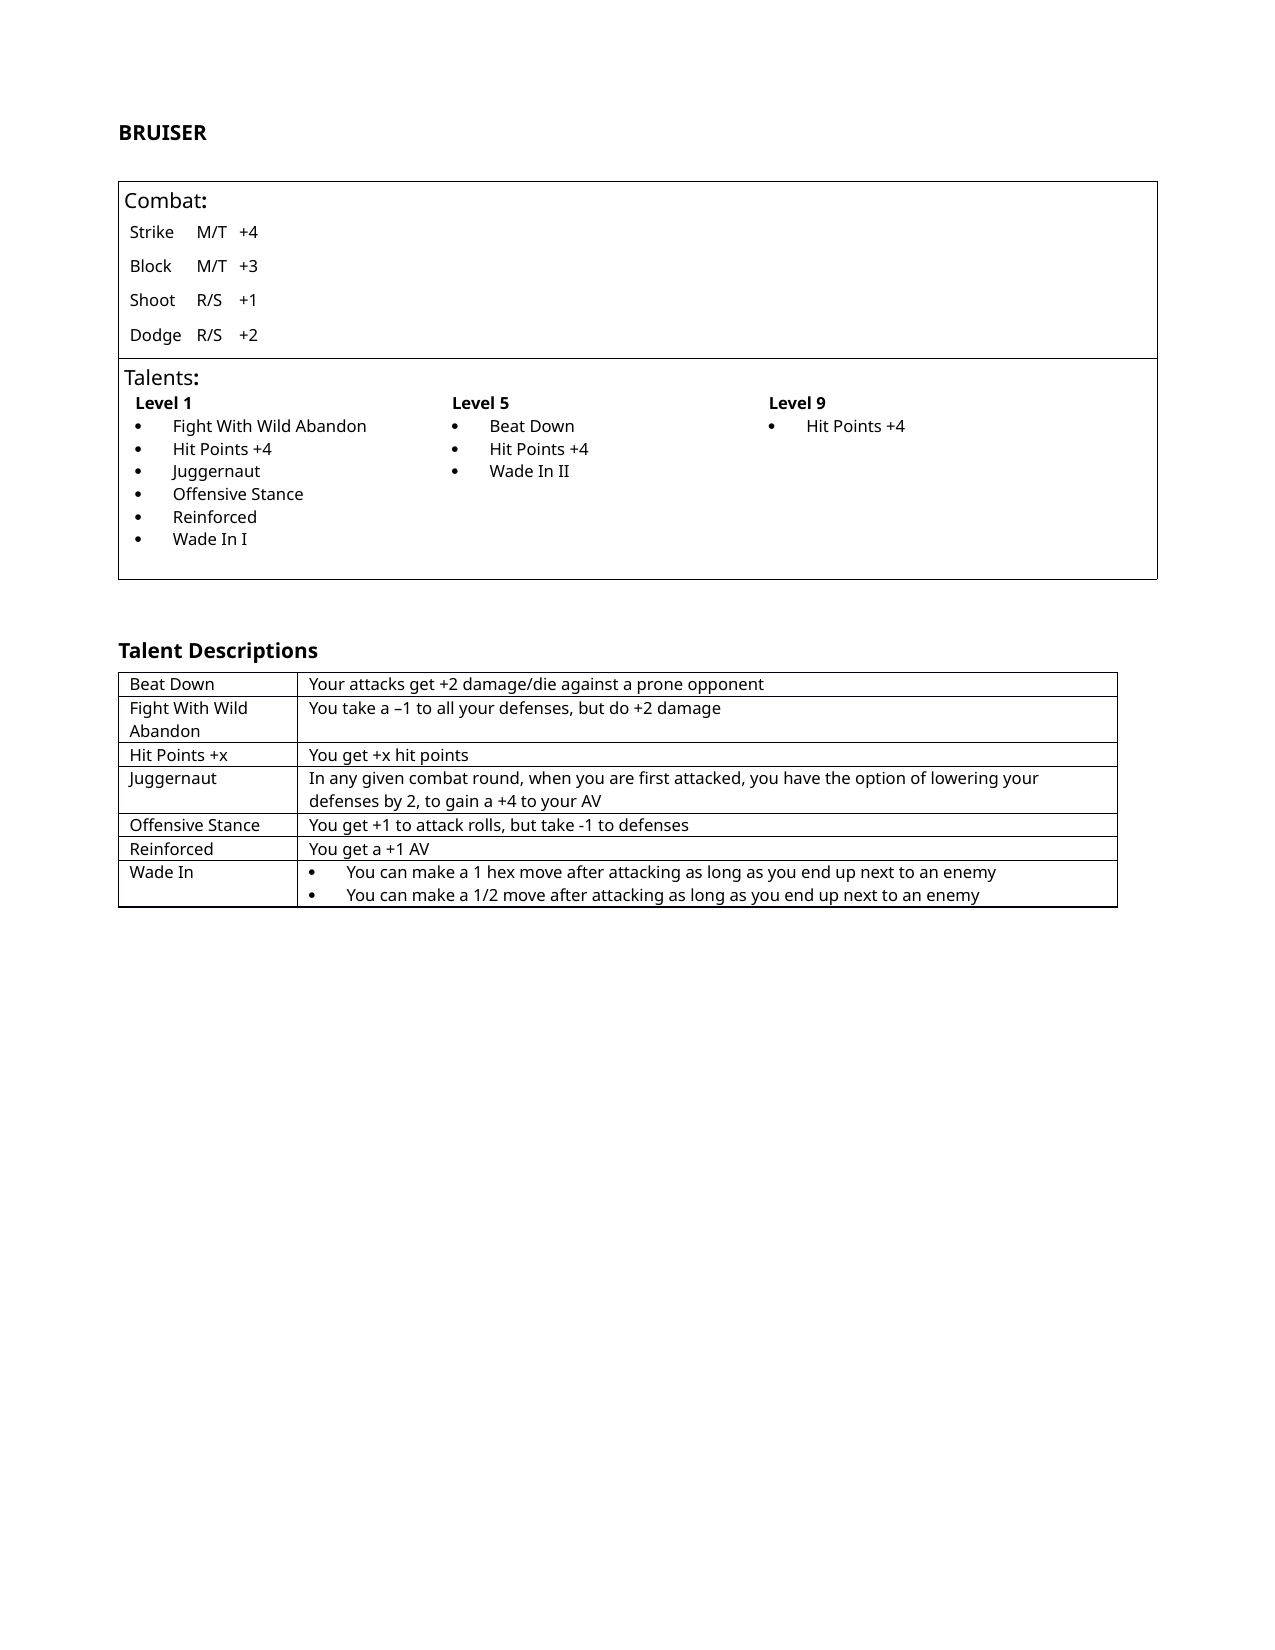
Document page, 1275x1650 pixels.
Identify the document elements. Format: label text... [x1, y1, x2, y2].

table_header +4 [233, 215, 266, 249]
table_cell Dodge [124, 318, 191, 352]
table_cell Beat Down Hit Points +4 Wade In II [441, 414, 757, 573]
table_cell Juggernaut [119, 767, 297, 812]
table_cell R/S [191, 283, 233, 317]
table_header Beat Down [119, 673, 297, 696]
table_cell Offensive Stance [119, 814, 297, 836]
table_cell +2 [233, 318, 266, 352]
table_cell Block [124, 249, 191, 283]
table_header Level 5 [441, 392, 757, 414]
table_header M/T [191, 215, 233, 249]
table_cell Fight With Wild Abandon Hit Points +4 Juggernaut Offensive Stance Reinforced Wade In I [124, 414, 441, 573]
table_header Combat: [119, 182, 637, 357]
table_header Your attacks get +2 damage/die against a prone opponent [298, 673, 1117, 696]
table_cell R/S [191, 318, 233, 352]
table_header Level 9 [757, 392, 1074, 414]
table_cell M/T [191, 249, 233, 283]
table_cell Fight With Wild Abandon [119, 697, 297, 742]
table_cell Talents: [119, 359, 1157, 579]
table_header Level 1 [124, 392, 441, 414]
table_cell Shoot [124, 283, 191, 317]
table_cell Wade In [119, 861, 297, 906]
table_cell You get a +1 AV [298, 837, 1117, 860]
table_header Strike [124, 215, 191, 249]
table_cell You get +x hit points [298, 743, 1117, 766]
text Talent Descriptions [118, 636, 1157, 664]
table_cell Hit Points +x [119, 743, 297, 766]
table_cell +1 [233, 283, 266, 317]
text BRUISER [118, 118, 1157, 147]
table_cell In any given combat round, when you are first attacked, you have the option of lowering your defenses by 2, to gain a +4 to your AV [298, 767, 1117, 812]
table_cell You can make a 1 hex move after attacking as long as you end up next to an enemy You can make a 1/2 move after attacking as long as you end up next to an enemy [298, 861, 1117, 906]
table_cell +3 [233, 249, 266, 283]
table_header [638, 182, 1157, 357]
table_cell You take a –1 to all your defenses, but do +2 damage [298, 697, 1117, 742]
table_cell You get +1 to attack rolls, but take -1 to defenses [298, 814, 1117, 836]
table_cell Reinforced [119, 837, 297, 860]
table_cell Hit Points +4 [757, 414, 1074, 573]
